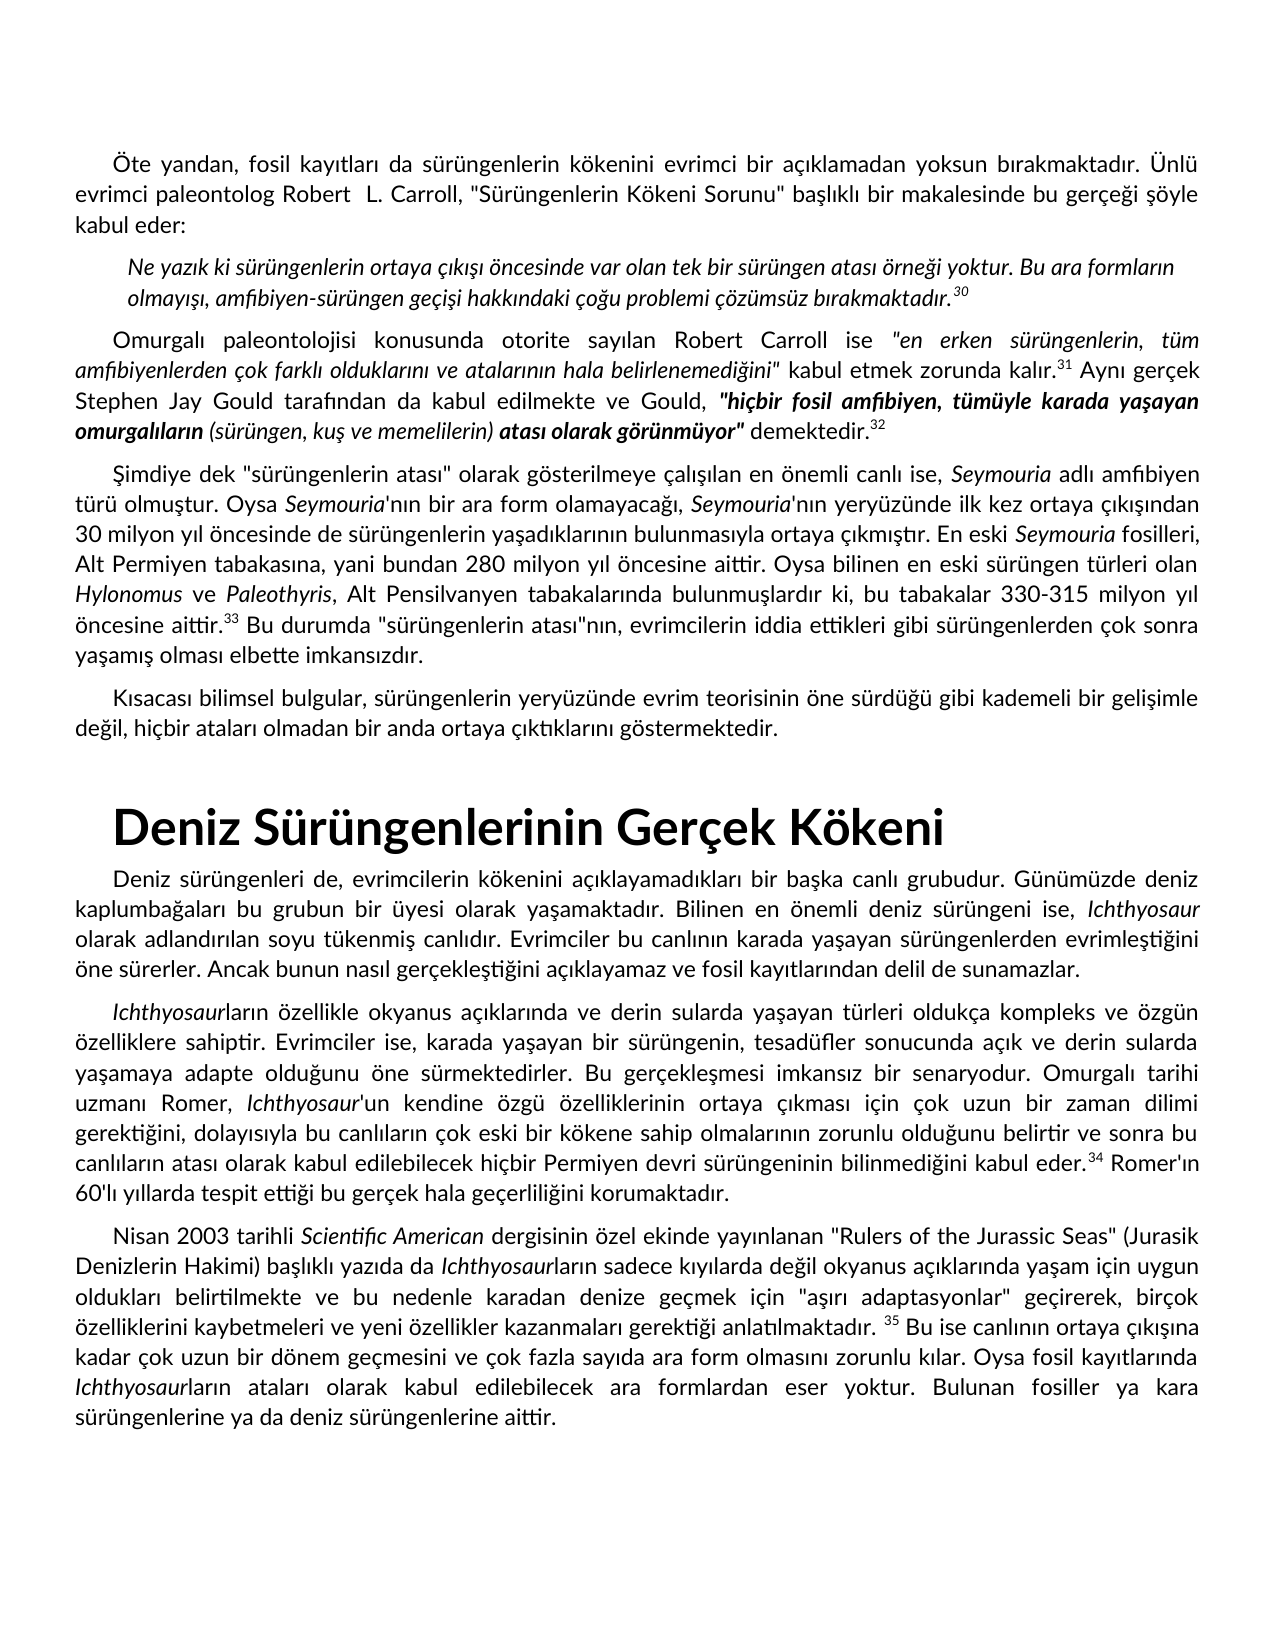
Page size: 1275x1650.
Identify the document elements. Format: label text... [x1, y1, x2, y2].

text Öte yandan, fosil kayıtları da sürüngenlerin kökenini evrimci bir açıklamadan yoksun bırakmaktadır. Ünlü evrimci paleontolog Robert L. Carroll, "Sürüngenlerin Kökeni Sorunu" başlıklı bir makalesinde bu gerçeği şöyle kabul eder: [75, 150, 1200, 238]
text Omurgalı paleontolojisi konusunda otorite sayılan Robert Carroll ise "en erken sürüngenlerin, tüm amfibiyenlerden çok farklı olduklarını ve atalarının hala belirlenemediğini" kabul etmek zorunda kalır.31 Aynı gerçek Stephen Jay Gould tarafından da kabul edilmekte ve Gould, "hiçbir fosil amfibiyen, tümüyle karada yaşayan omurgalıların (sürüngen, kuş ve memelilerin) atası olarak görünmüyor" demektedir.32 [75, 326, 1200, 444]
subtitle Deniz Sürüngenlerinin Gerçek Kökeni [112, 796, 1200, 856]
text Nisan 2003 tarihli Scientific American dergisinin özel ekinde yayınlanan "Rulers of the Jurassic Seas" (Jurasik Denizlerin Hakimi) başlıklı yazıda da Ichthyosaurların sadece kıyılarda değil okyanus açıklarında yaşam için uygun oldukları belirtilmekte ve bu nedenle karadan denize geçmek için "aşırı adaptasyonlar" geçirerek, birçok özelliklerini kaybetmeleri ve yeni özellikler kazanmaları gerektiği anlatılmaktadır. 35 Bu ise canlının ortaya çıkışına kadar çok uzun bir dönem geçmesini ve çok fazla sayıda ara form olmasını zorunlu kılar. Oysa fosil kayıtlarında Ichthyosaurların ataları olarak kabul edilebilecek ara formlardan eser yoktur. Bulunan fosiller ya kara sürüngenlerine ya da deniz sürüngenlerine aittir. [75, 1222, 1200, 1431]
text Ne yazık ki sürüngenlerin ortaya çıkışı öncesinde var olan tek bir sürüngen atası örneği yoktur. Bu ara formların olmayışı, amfibiyen-sürüngen geçişi hakkındaki çoğu problemi çözümsüz bırakmaktadır.30 [127, 253, 1177, 311]
text Şimdiye dek "sürüngenlerin atası" olarak gösterilmeye çalışılan en önemli canlı ise, Seymouria adlı amfibiyen türü olmuştur. Oysa Seymouria'nın bir ara form olamayacağı, Seymouria'nın yeryüzünde ilk kez ortaya çıkışından 30 milyon yıl öncesinde de sürüngenlerin yaşadıklarının bulunmasıyla ortaya çıkmıştır. En eski Seymouria fosilleri, Alt Permiyen tabakasına, yani bundan 280 milyon yıl öncesine aittir. Oysa bilinen en eski sürüngen türleri olan Hylonomus ve Paleothyris, Alt Pensilvanyen tabakalarında bulunmuşlardır ki, bu tabakalar 330-315 milyon yıl öncesine aittir.33 Bu durumda "sürüngenlerin atası"nın, evrimcilerin iddia ettikleri gibi sürüngenlerden çok sonra yaşamış olması elbette imkansızdır. [75, 459, 1200, 668]
text Kısacası bilimsel bulgular, sürüngenlerin yeryüzünde evrim teorisinin öne sürdüğü gibi kademeli bir gelişimle değil, hiçbir ataları olmadan bir anda ortaya çıktıklarını göstermektedir. [75, 683, 1200, 741]
text Ichthyosaurların özellikle okyanus açıklarında ve derin sularda yaşayan türleri oldukça kompleks ve özgün özelliklere sahiptir. Evrimciler ise, karada yaşayan bir sürüngenin, tesadüfler sonucunda açık ve derin sularda yaşamaya adapte olduğunu öne sürmektedirler. Bu gerçekleşmesi imkansız bir senaryodur. Omurgalı tarihi uzmanı Romer, Ichthyosaur'un kendine özgü özelliklerinin ortaya çıkması için çok uzun bir zaman dilimi gerektiğini, dolayısıyla bu canlıların çok eski bir kökene sahip olmalarının zorunlu olduğunu belirtir ve sonra bu canlıların atası olarak kabul edilebilecek hiçbir Permiyen devri sürüngeninin bilinmediğini kabul eder.34 Romer'ın 60'lı yıllarda tespit ettiği bu gerçek hala geçerliliğini korumaktadır. [75, 998, 1200, 1207]
text Deniz sürüngenleri de, evrimcilerin kökenini açıklayamadıkları bir başka canlı grubudur. Günümüzde deniz kaplumbağaları bu grubun bir üyesi olarak yaşamaktadır. Bilinen en önemli deniz sürüngeni ise, Ichthyosaur olarak adlandırılan soyu tükenmiş canlıdır. Evrimciler bu canlının karada yaşayan sürüngenlerden evrimleştiğini öne sürerler. Ancak bunun nasıl gerçekleştiğini açıklayamaz ve fosil kayıtlarından delil de sunamazlar. [75, 864, 1200, 983]
